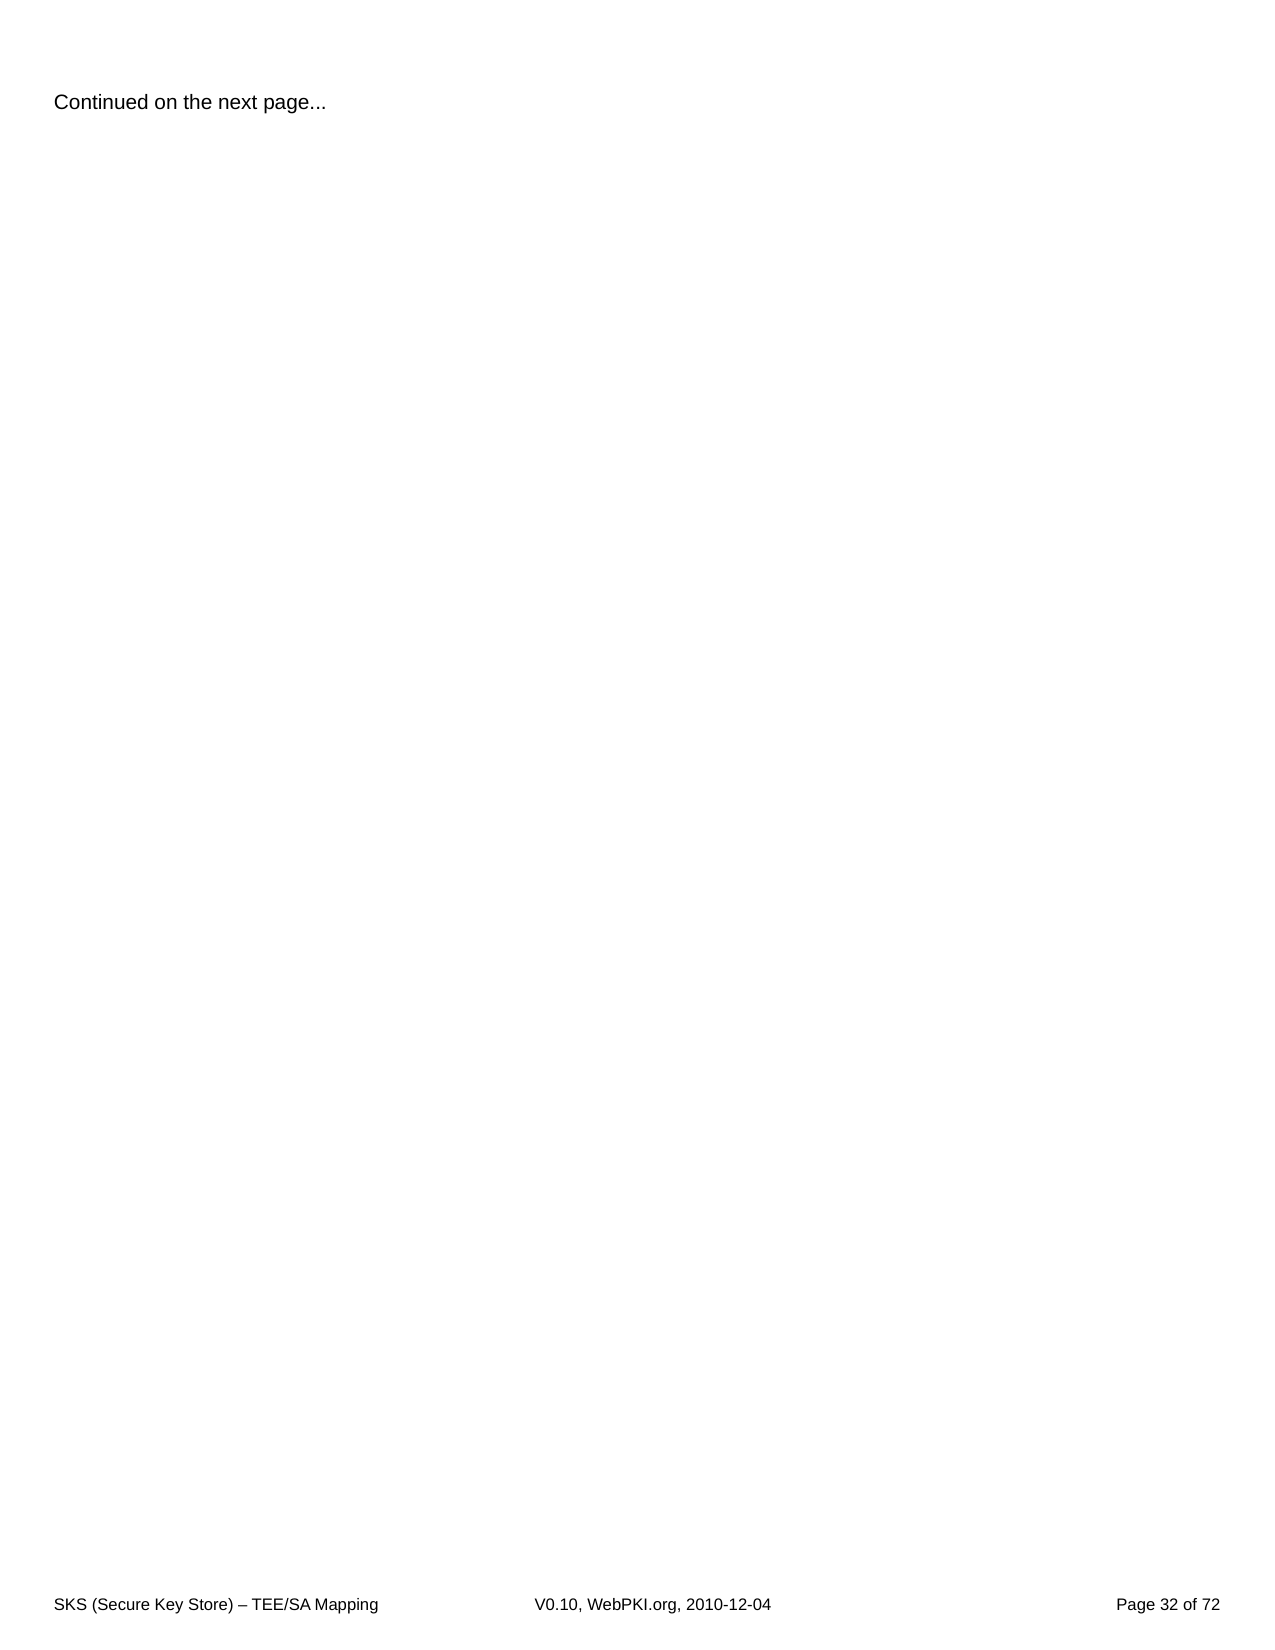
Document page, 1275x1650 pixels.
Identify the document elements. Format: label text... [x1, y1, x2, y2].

text Continued on the next page... [54, 90, 1221, 114]
